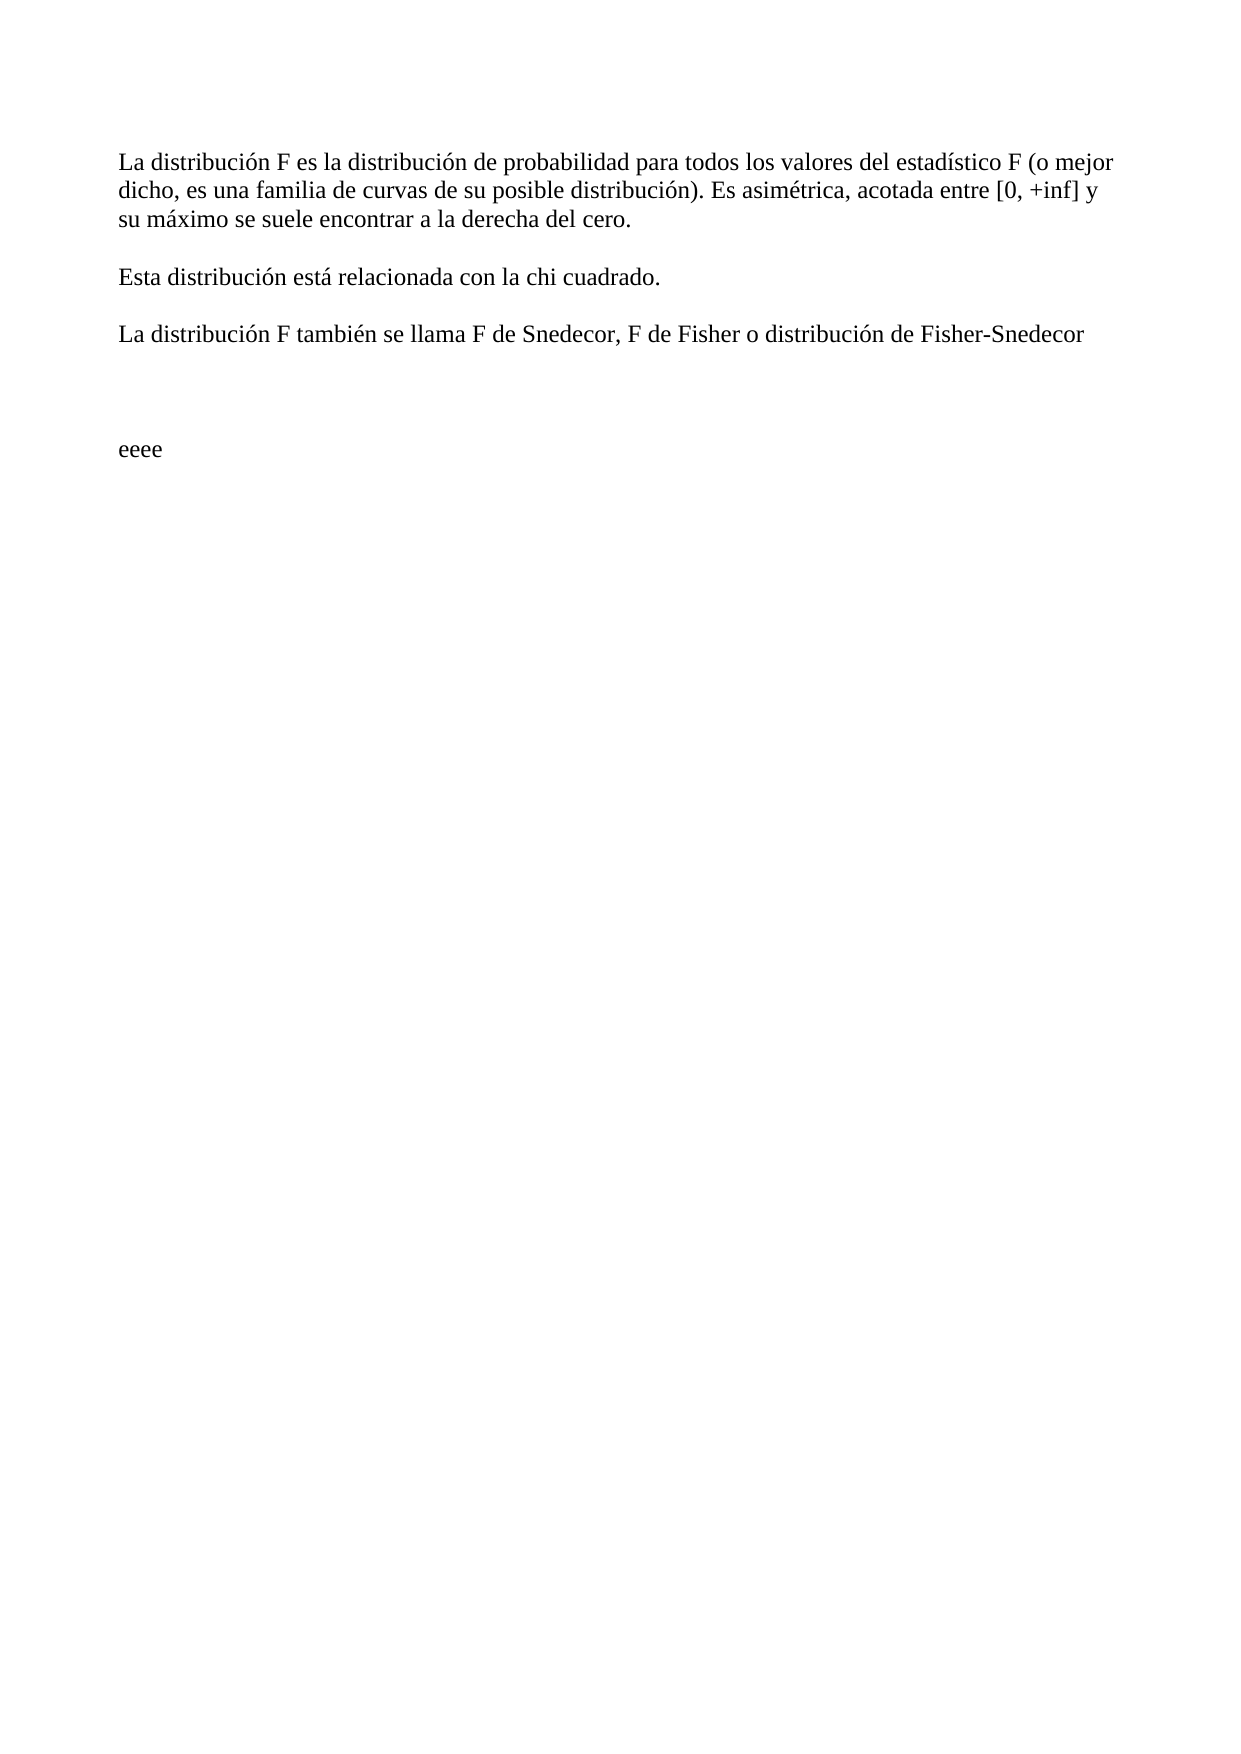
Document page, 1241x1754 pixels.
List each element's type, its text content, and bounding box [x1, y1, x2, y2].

text eeee [118, 434, 1122, 463]
text La distribución F también se llama F de Snedecor, F de Fisher o distribución de Fisher-Snedecor [118, 319, 1122, 348]
text Esta distribución está relacionada con la chi cuadrado. [118, 262, 1122, 291]
text La distribución F es la distribución de probabilidad para todos los valores del estadístico F (o mejor dicho, es una familia de curvas de su posible distribución). Es asimétrica, acotada entre [0, +inf] y su máximo se suele encontrar a la derecha del cero. [118, 147, 1122, 233]
